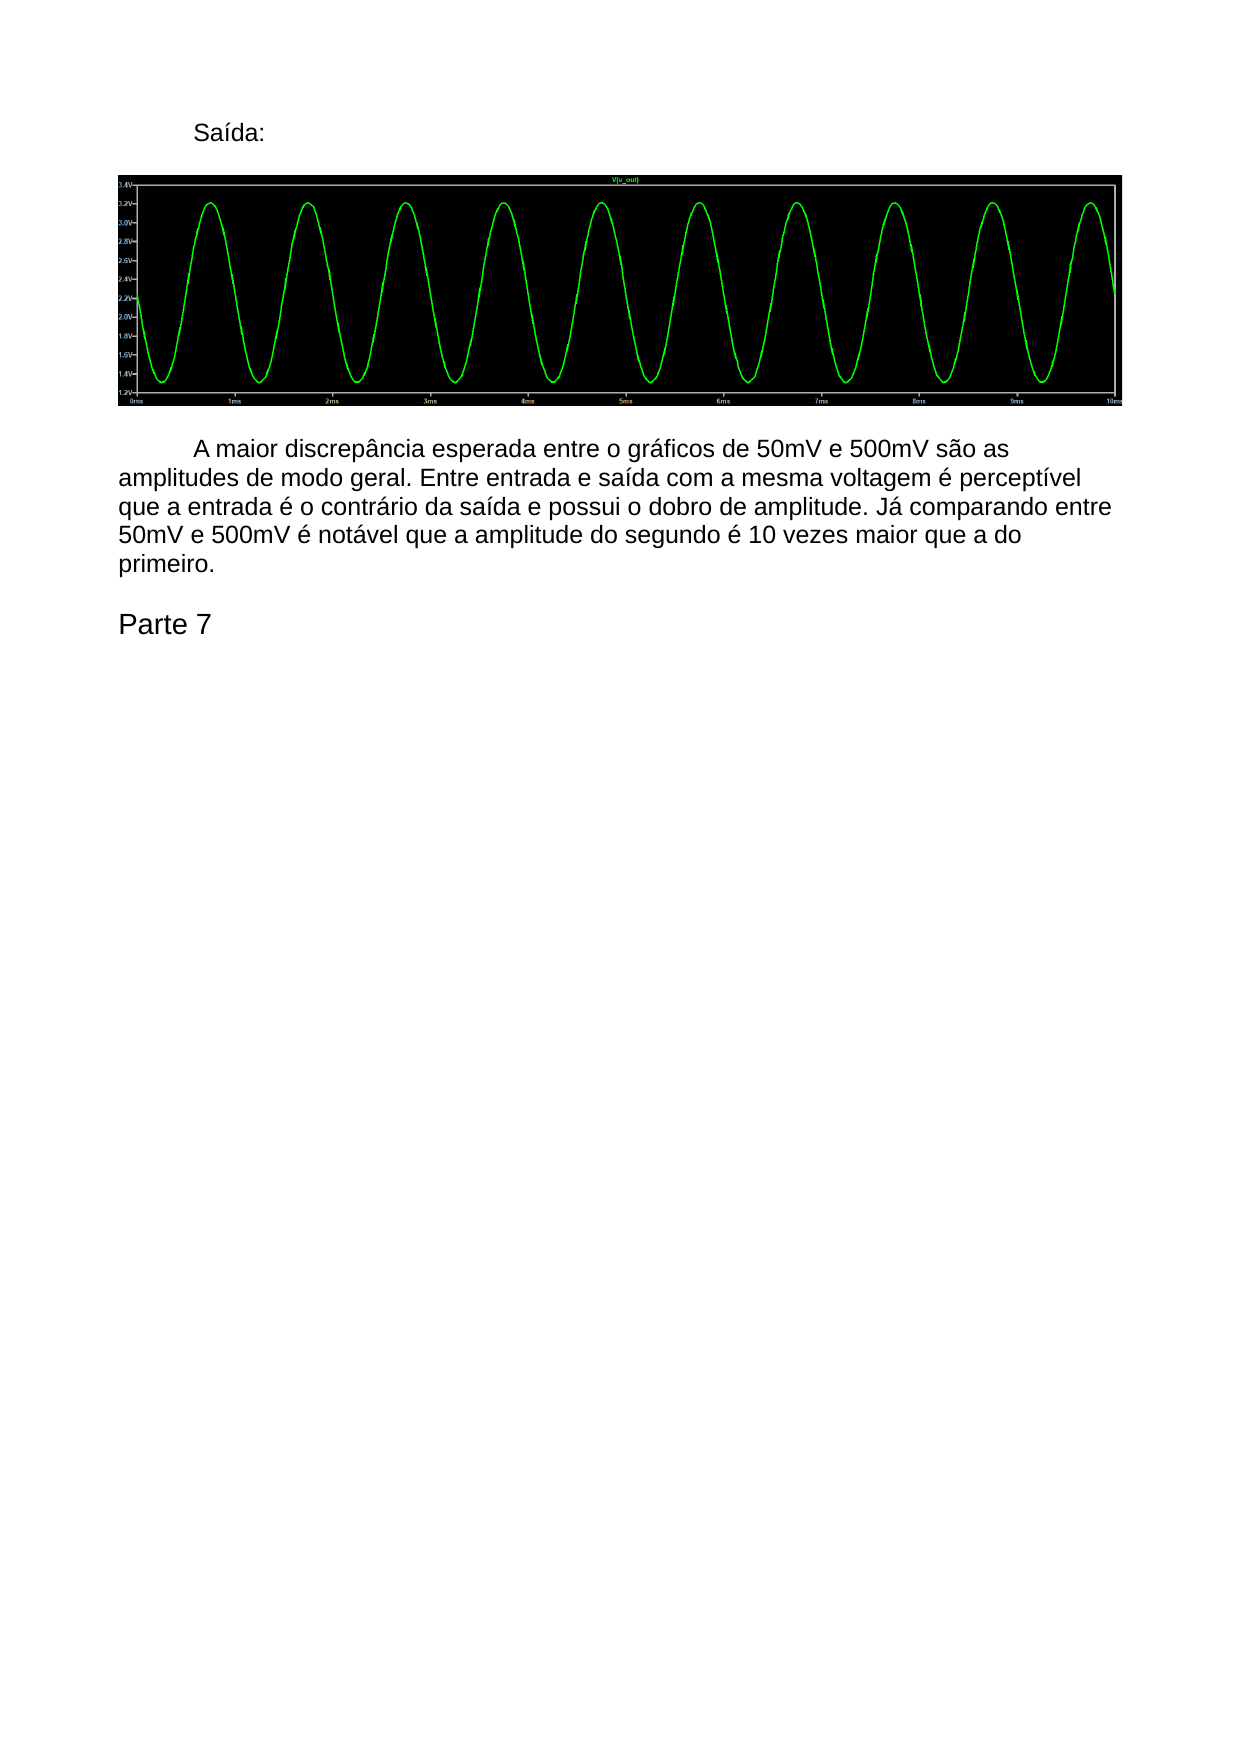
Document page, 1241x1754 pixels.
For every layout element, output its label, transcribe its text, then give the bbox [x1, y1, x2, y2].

text Parte 7 [118, 607, 1122, 640]
text Saída: [118, 118, 1122, 147]
picture [118, 175, 1123, 406]
text A maior discrepância esperada entre o gráficos de 50mV e 500mV são as amplitudes de modo geral. Entre entrada e saída com a mesma voltagem é perceptível que a entrada é o contrário da saída e possui o dobro de amplitude. Já comparando entre 50mV e 500mV é notável que a amplitude do segundo é 10 vezes maior que a do primeiro. [118, 434, 1122, 578]
